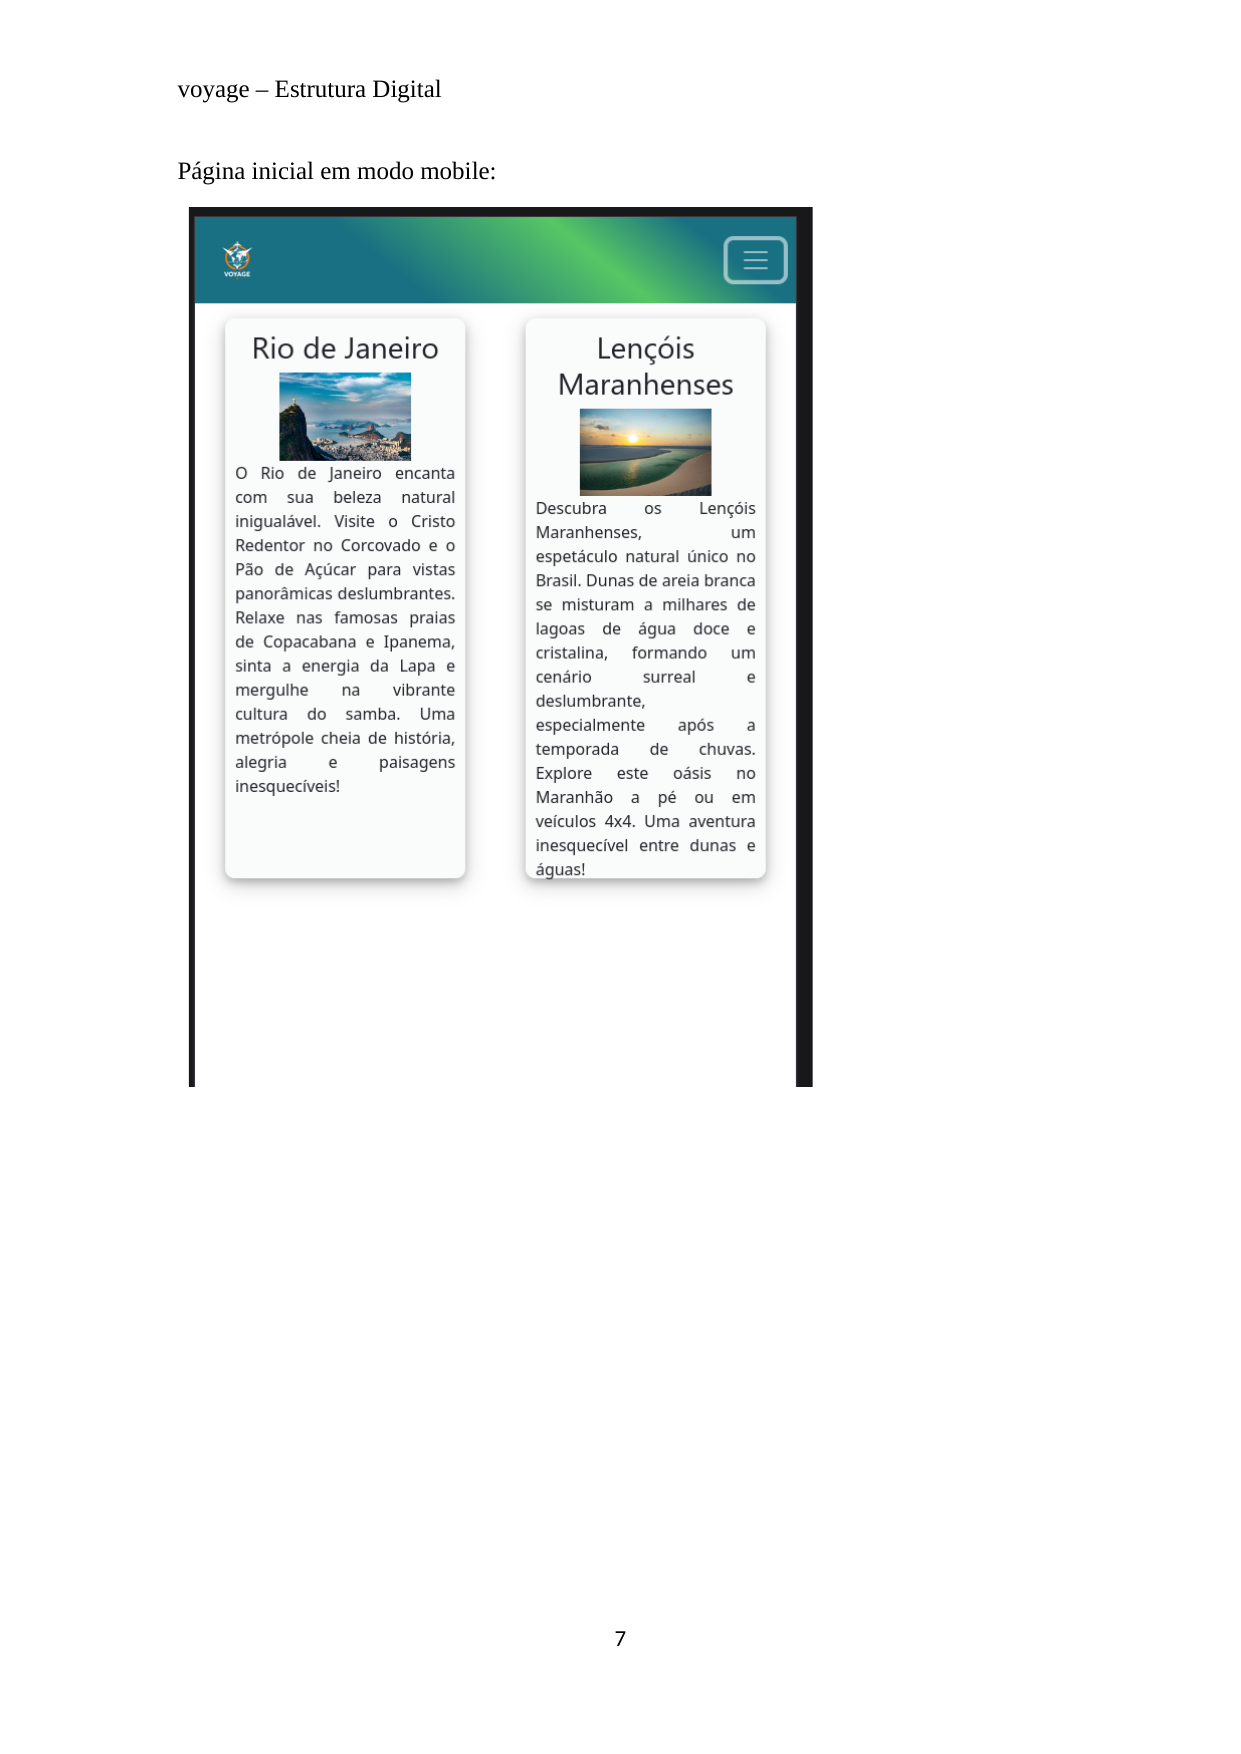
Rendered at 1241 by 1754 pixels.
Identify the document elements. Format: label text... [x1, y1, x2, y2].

picture [188, 207, 813, 1087]
text Página inicial em modo mobile: [177, 156, 1063, 185]
